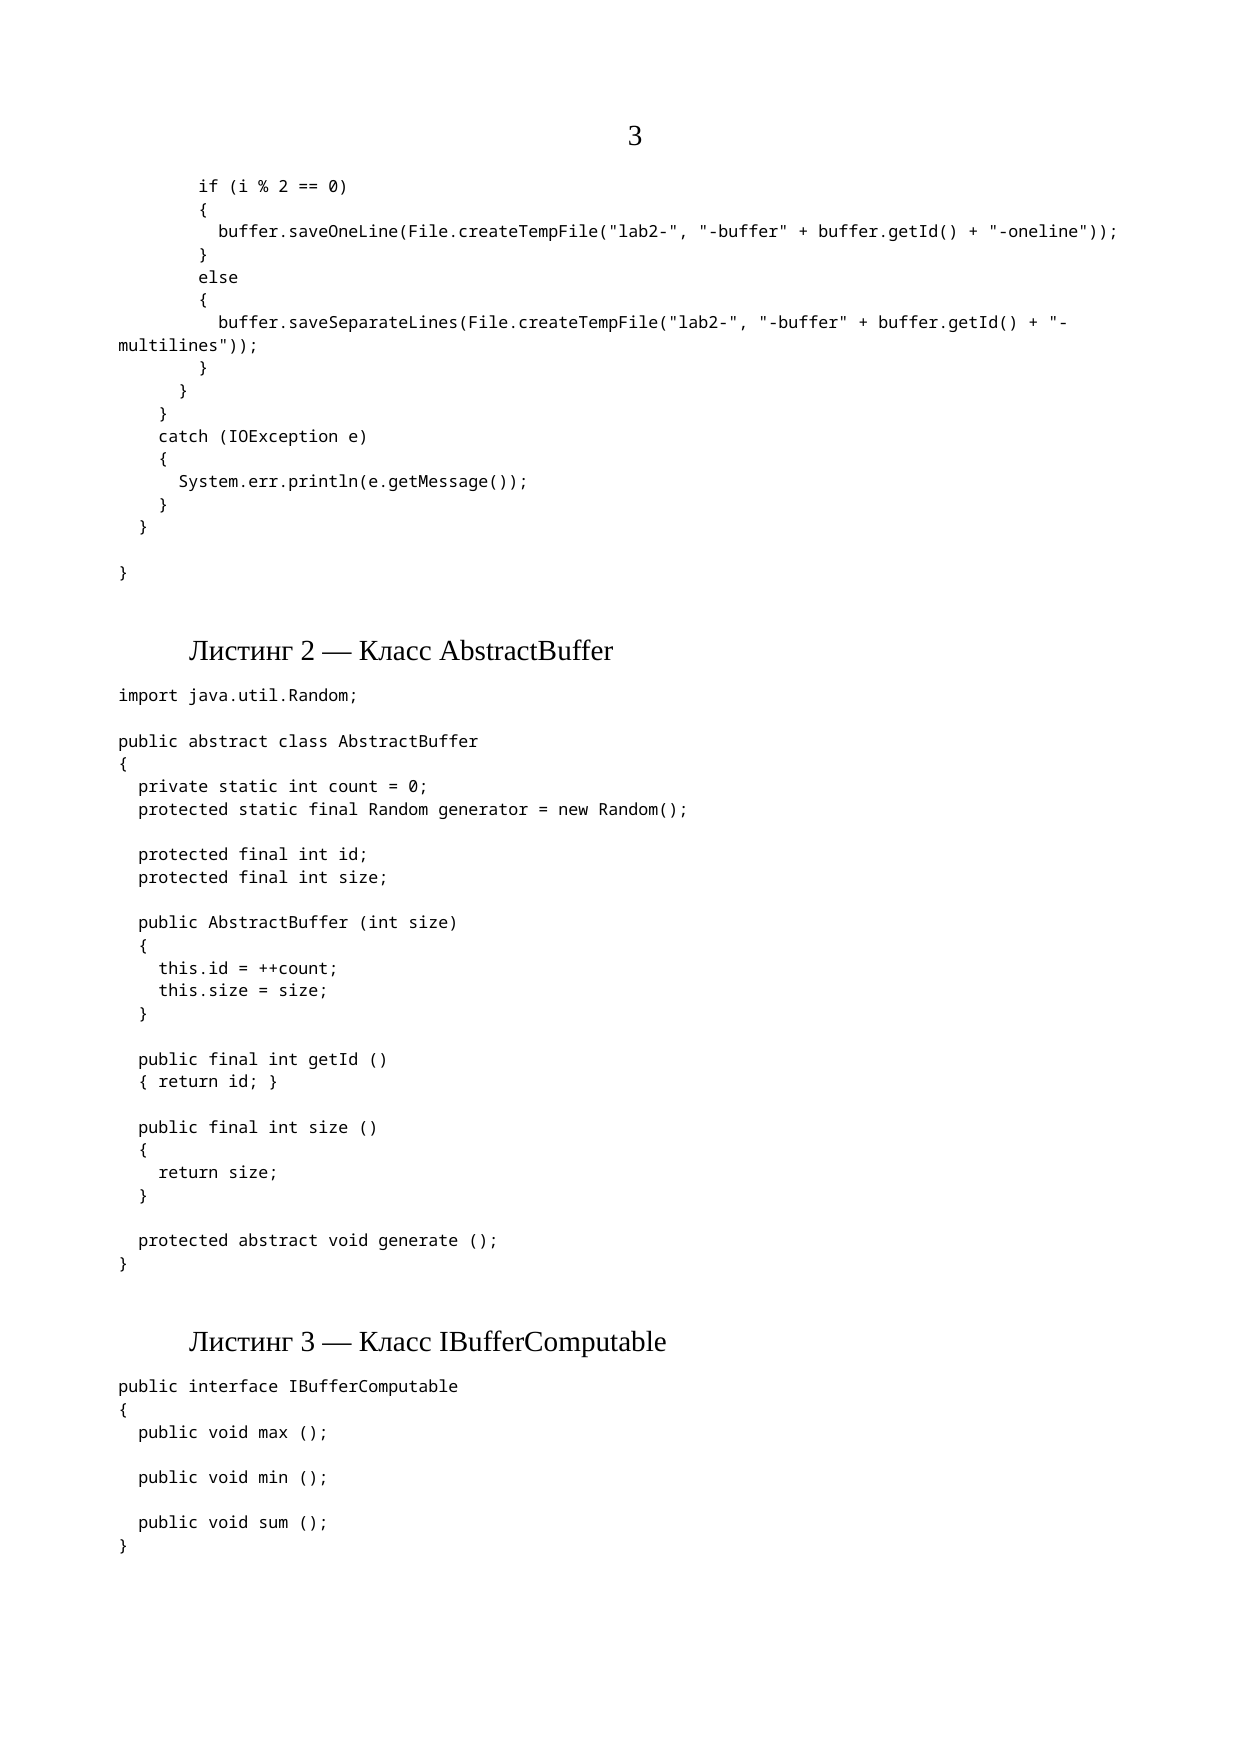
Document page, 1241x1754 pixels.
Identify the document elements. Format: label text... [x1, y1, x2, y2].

text } [118, 1534, 1152, 1556]
text { [118, 1397, 1152, 1420]
text { return id; } [118, 1070, 1152, 1092]
text Листинг 3 — Класс IBufferComputable [118, 1324, 1152, 1358]
text } [118, 379, 1152, 401]
text Листинг 2 — Класс AbstractBuffer [118, 633, 1152, 667]
text public void sum (); [118, 1511, 1152, 1534]
text public abstract class AbstractBuffer [118, 729, 1152, 752]
text this.size = size; [118, 979, 1152, 1002]
text public interface IBufferComputable [118, 1375, 1152, 1397]
text } [118, 1251, 1152, 1274]
text { [118, 447, 1152, 469]
text protected final int size; [118, 865, 1152, 888]
text { [118, 752, 1152, 774]
text } [118, 560, 1152, 583]
text } [118, 242, 1152, 265]
text public AbstractBuffer (int size) [118, 911, 1152, 933]
text buffer.saveSeparateLines(File.createTempFile("lab2-", "-buffer" + buffer.getId() + "-multilines")); [118, 311, 1152, 356]
text protected static final Random generator = new Random(); [118, 797, 1152, 820]
text } [118, 492, 1152, 515]
text protected abstract void generate (); [118, 1229, 1152, 1251]
text this.id = ++count; [118, 956, 1152, 979]
text public void max (); [118, 1420, 1152, 1443]
text import java.util.Random; [118, 684, 1152, 706]
text else [118, 265, 1152, 288]
text } [118, 356, 1152, 379]
text { [118, 197, 1152, 220]
text public final int getId () [118, 1047, 1152, 1070]
text private static int count = 0; [118, 774, 1152, 797]
text { [118, 1138, 1152, 1161]
text if (i % 2 == 0) [118, 174, 1152, 197]
text buffer.saveOneLine(File.createTempFile("lab2-", "-buffer" + buffer.getId() + "-oneline")); [118, 220, 1152, 242]
text System.err.println(e.getMessage()); [118, 469, 1152, 492]
text public void min (); [118, 1466, 1152, 1488]
text } [118, 1183, 1152, 1206]
text { [118, 288, 1152, 311]
text { [118, 933, 1152, 956]
text public final int size () [118, 1115, 1152, 1138]
text } [118, 515, 1152, 538]
text } [118, 401, 1152, 424]
text return size; [118, 1161, 1152, 1183]
text } [118, 1002, 1152, 1024]
text catch (IOException e) [118, 424, 1152, 447]
text protected final int id; [118, 843, 1152, 865]
